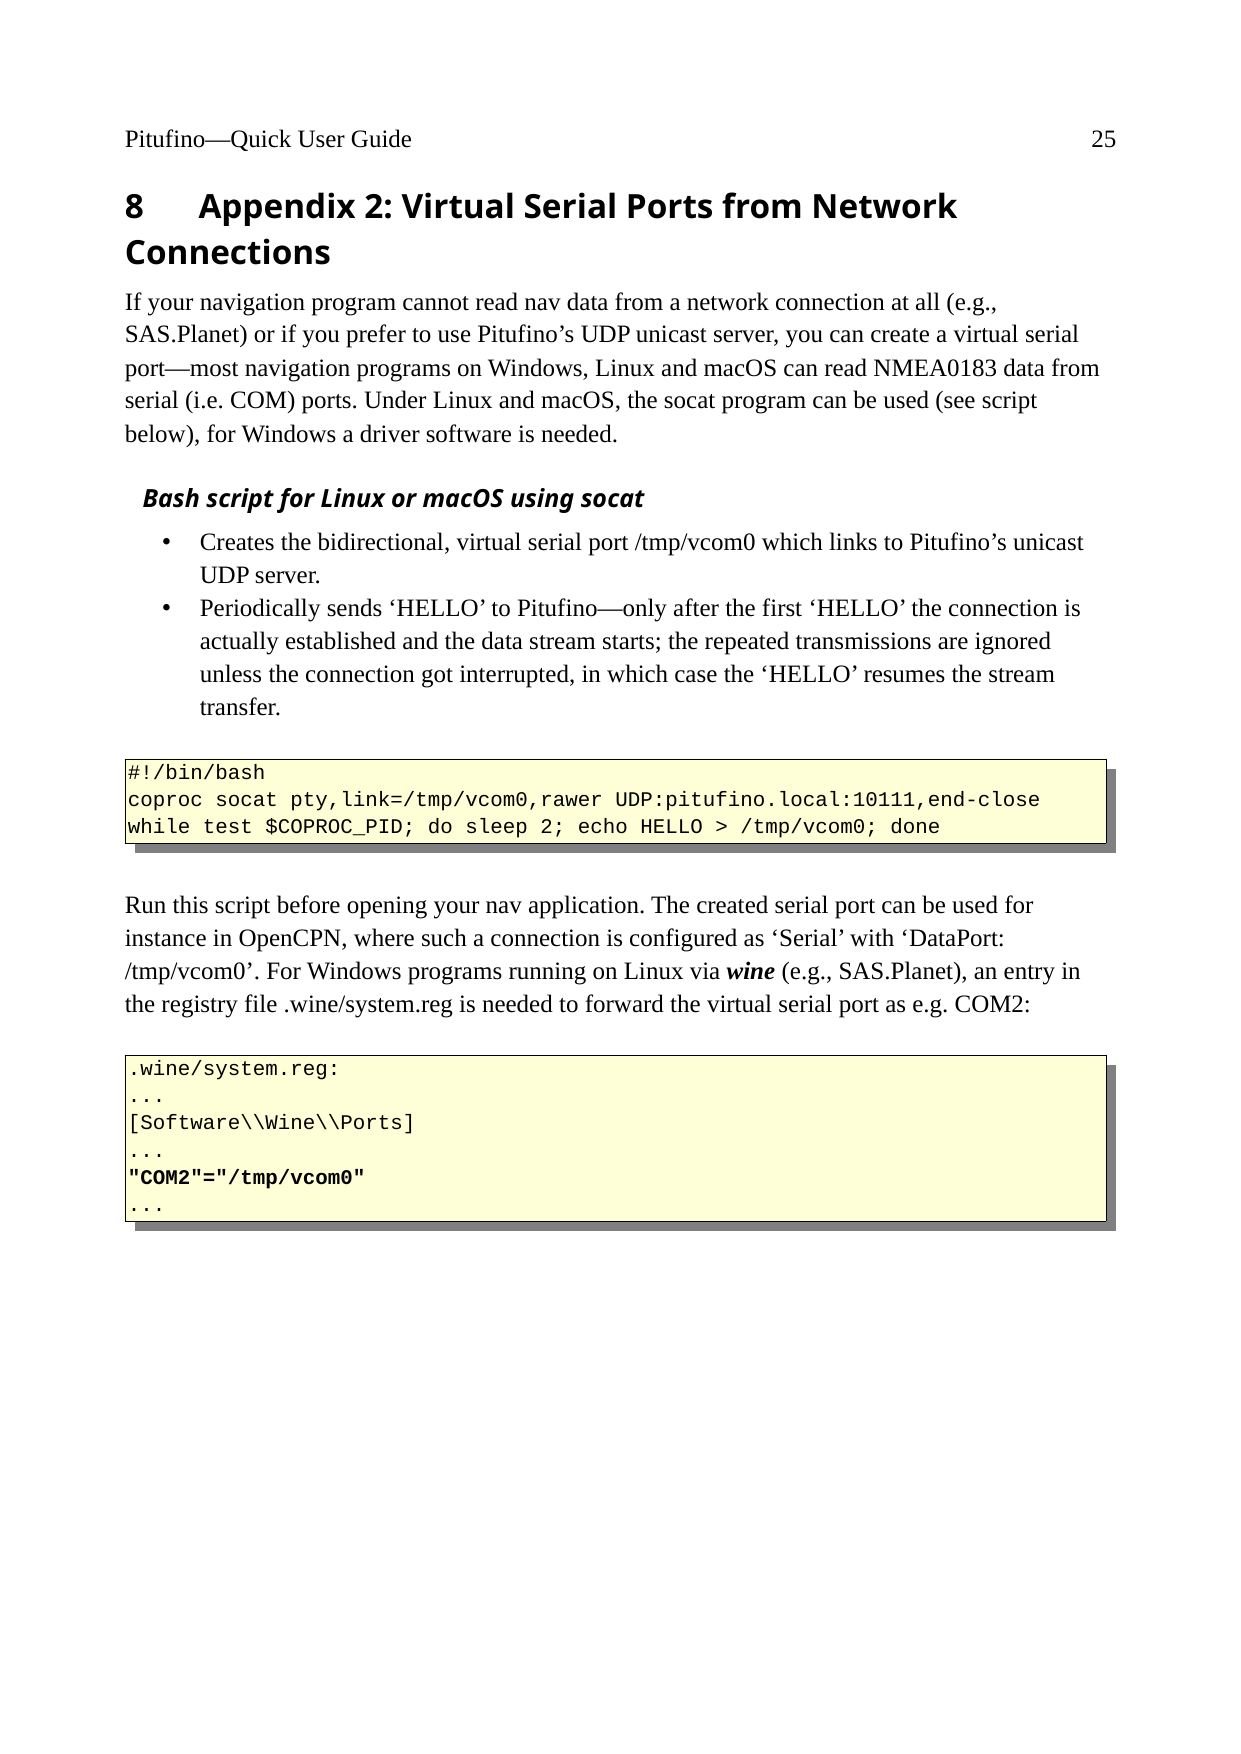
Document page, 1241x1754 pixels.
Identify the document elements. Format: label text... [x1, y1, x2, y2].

subtitle Appendix 2: Virtual Serial Ports from Network Connections [124, 183, 1116, 274]
list Periodically sends ‘HELLO’ to Pitufino—only after the first ‘HELLO’ the connection is actually established and the data stream starts; the repeated transmissions are ignored unless the connection got interrupted, in which case the ‘HELLO’ resumes the stream transfer. [162, 593, 1116, 721]
list Creates the bidirectional, virtual serial port /tmp/vcom0 which links to Pitufino’s unicast UDP server. [162, 527, 1116, 589]
text Run this script before opening your nav application. The created serial port can be used for instance in OpenCPN, where such a connection is configured as ‘Serial’ with ‘DataPort: /tmp/vcom0’. For Windows programs running on Linux via wine (e.g., SAS.Planet), an entry in the registry file .wine/system.reg is needed to forward the virtual serial port as e.g. COM2: [124, 890, 1116, 1018]
text ... [126, 1191, 1106, 1221]
subtitle Bash script for Linux or macOS using socat [142, 481, 1116, 515]
text "COM2"="/tmp/vcom0" [126, 1164, 1106, 1190]
text ... [126, 1136, 1106, 1163]
text while test $COPROC_PID; do sleep 2; echo HELLO > /tmp/vcom0; done [126, 813, 1106, 843]
text If your navigation program cannot read nav data from a network connection at all (e.g., SAS.Planet) or if you prefer to use Pitufino’s UDP unicast server, you can create a virtual serial port—most navigation programs on Windows, Linux and macOS can read NMEA0183 data from serial (i.e. COM) ports. Under Linux and macOS, the socat program can be used (see script below), for Windows a driver software is needed. [124, 287, 1116, 447]
text #!/bin/bash [126, 760, 1106, 785]
text coproc socat pty,link=/tmp/vcom0,rawer UDP:pitufino.local:10111,end-close [126, 786, 1106, 812]
text .wine/system.reg: [126, 1056, 1106, 1082]
text ... [126, 1082, 1106, 1109]
text [Software\\Wine\\Ports] [126, 1109, 1106, 1136]
